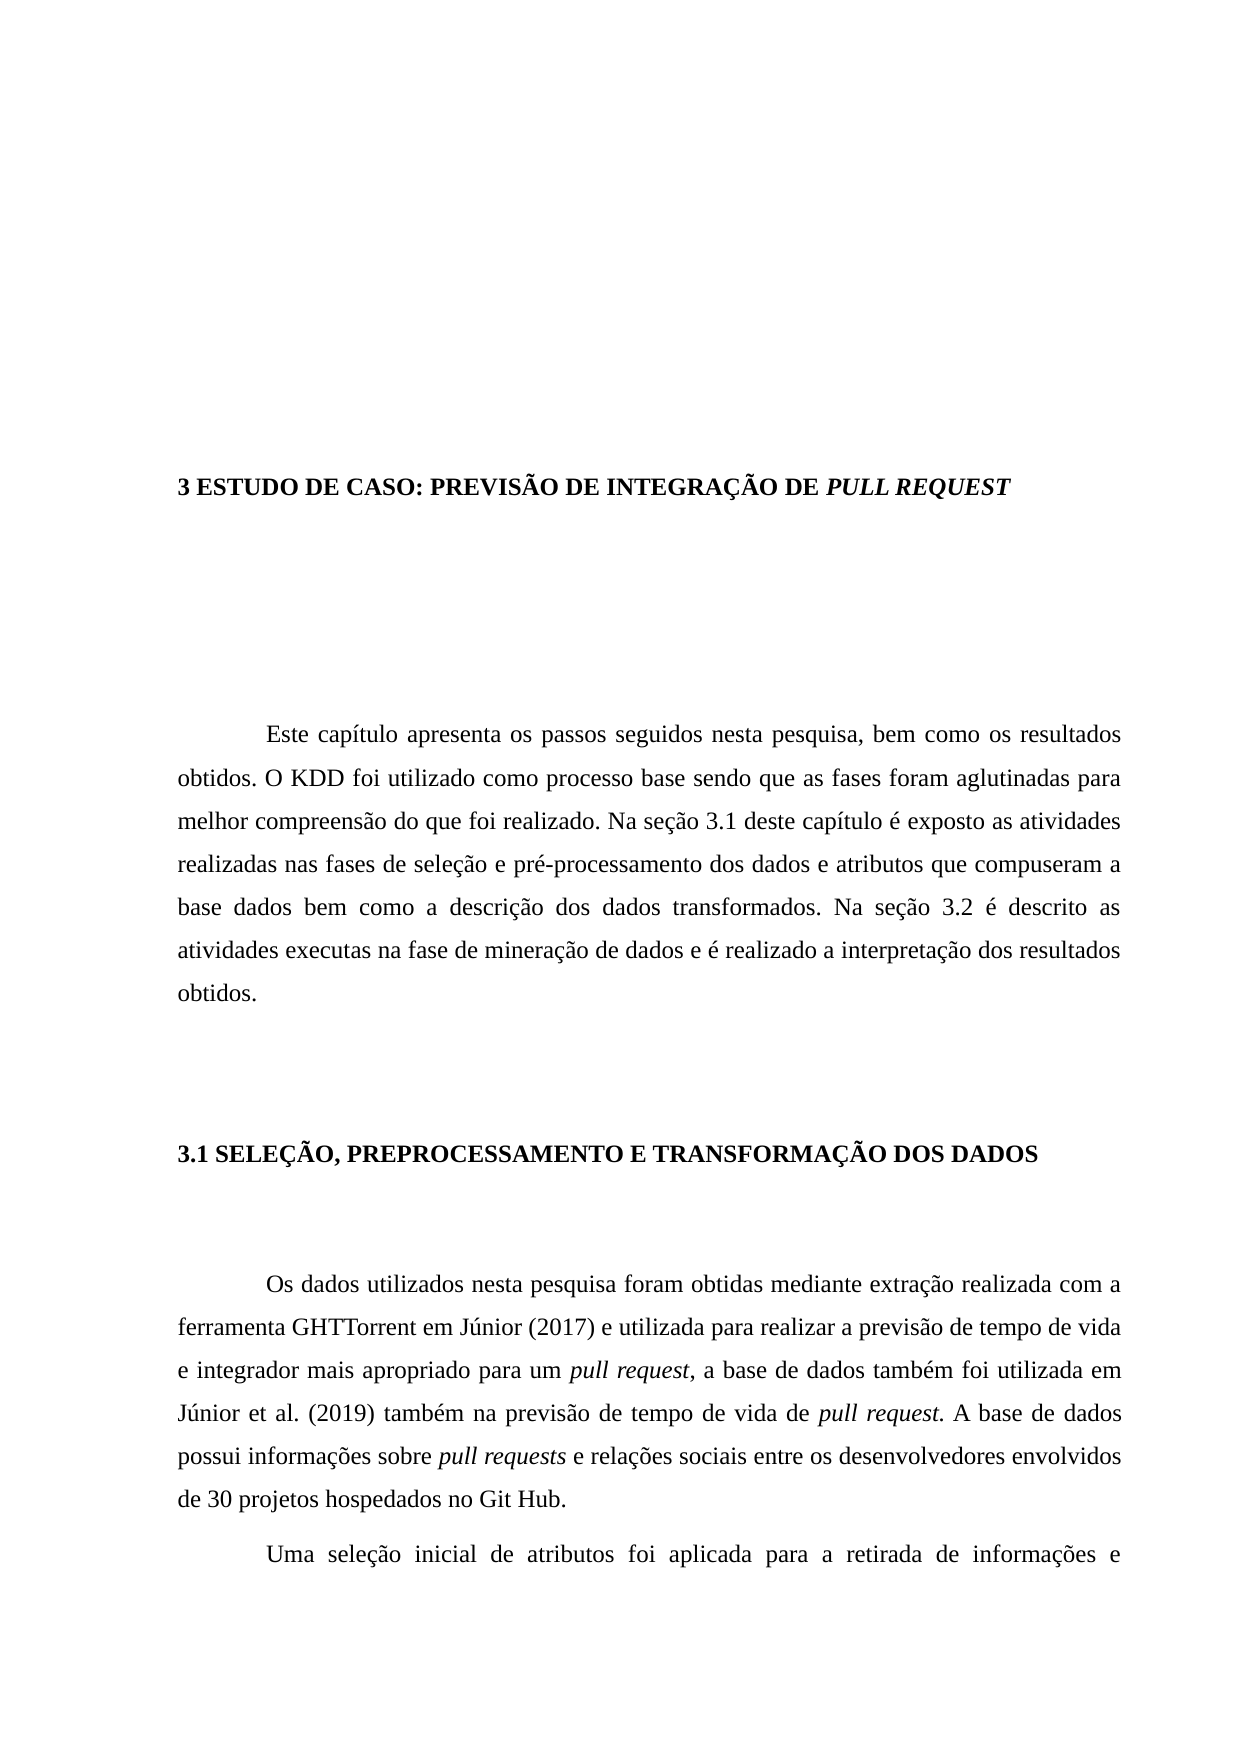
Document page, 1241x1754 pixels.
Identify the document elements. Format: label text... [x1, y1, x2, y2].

text Os dados utilizados nesta pesquisa foram obtidas mediante extração realizada com a ferramenta GHTTorrent em Júnior (2017) e utilizada para realizar a previsão de tempo de vida e integrador mais apropriado para um pull request, a base de dados também foi utilizada em Júnior et al. (2019) também na previsão de tempo de vida de pull request. A base de dados possui informações sobre pull requests e relações sociais entre os desenvolvedores envolvidos de 30 projetos hospedados no Git Hub. [177, 1269, 1122, 1513]
text Este capítulo apresenta os passos seguidos nesta pesquisa, bem como os resultados obtidos. O KDD foi utilizado como processo base sendo que as fases foram aglutinadas para melhor compreensão do que foi realizado. Na seção 3.1 deste capítulo é exposto as atividades realizadas nas fases de seleção e pré-processamento dos dados e atributos que compuseram a base dados bem como a descrição dos dados transformados. Na seção 3.2 é descrito as atividades executas na fase de mineração de dados e é realizado a interpretação dos resultados obtidos. [177, 719, 1122, 1007]
text Uma seleção inicial de atributos foi aplicada para a retirada de informações e [177, 1539, 1122, 1568]
text 3 Estudo de Caso: Previsão de Integração de Pull Request [177, 472, 1122, 501]
text 3.1 Seleção, Preprocessamento e Transformação dos dados [177, 1139, 1122, 1168]
